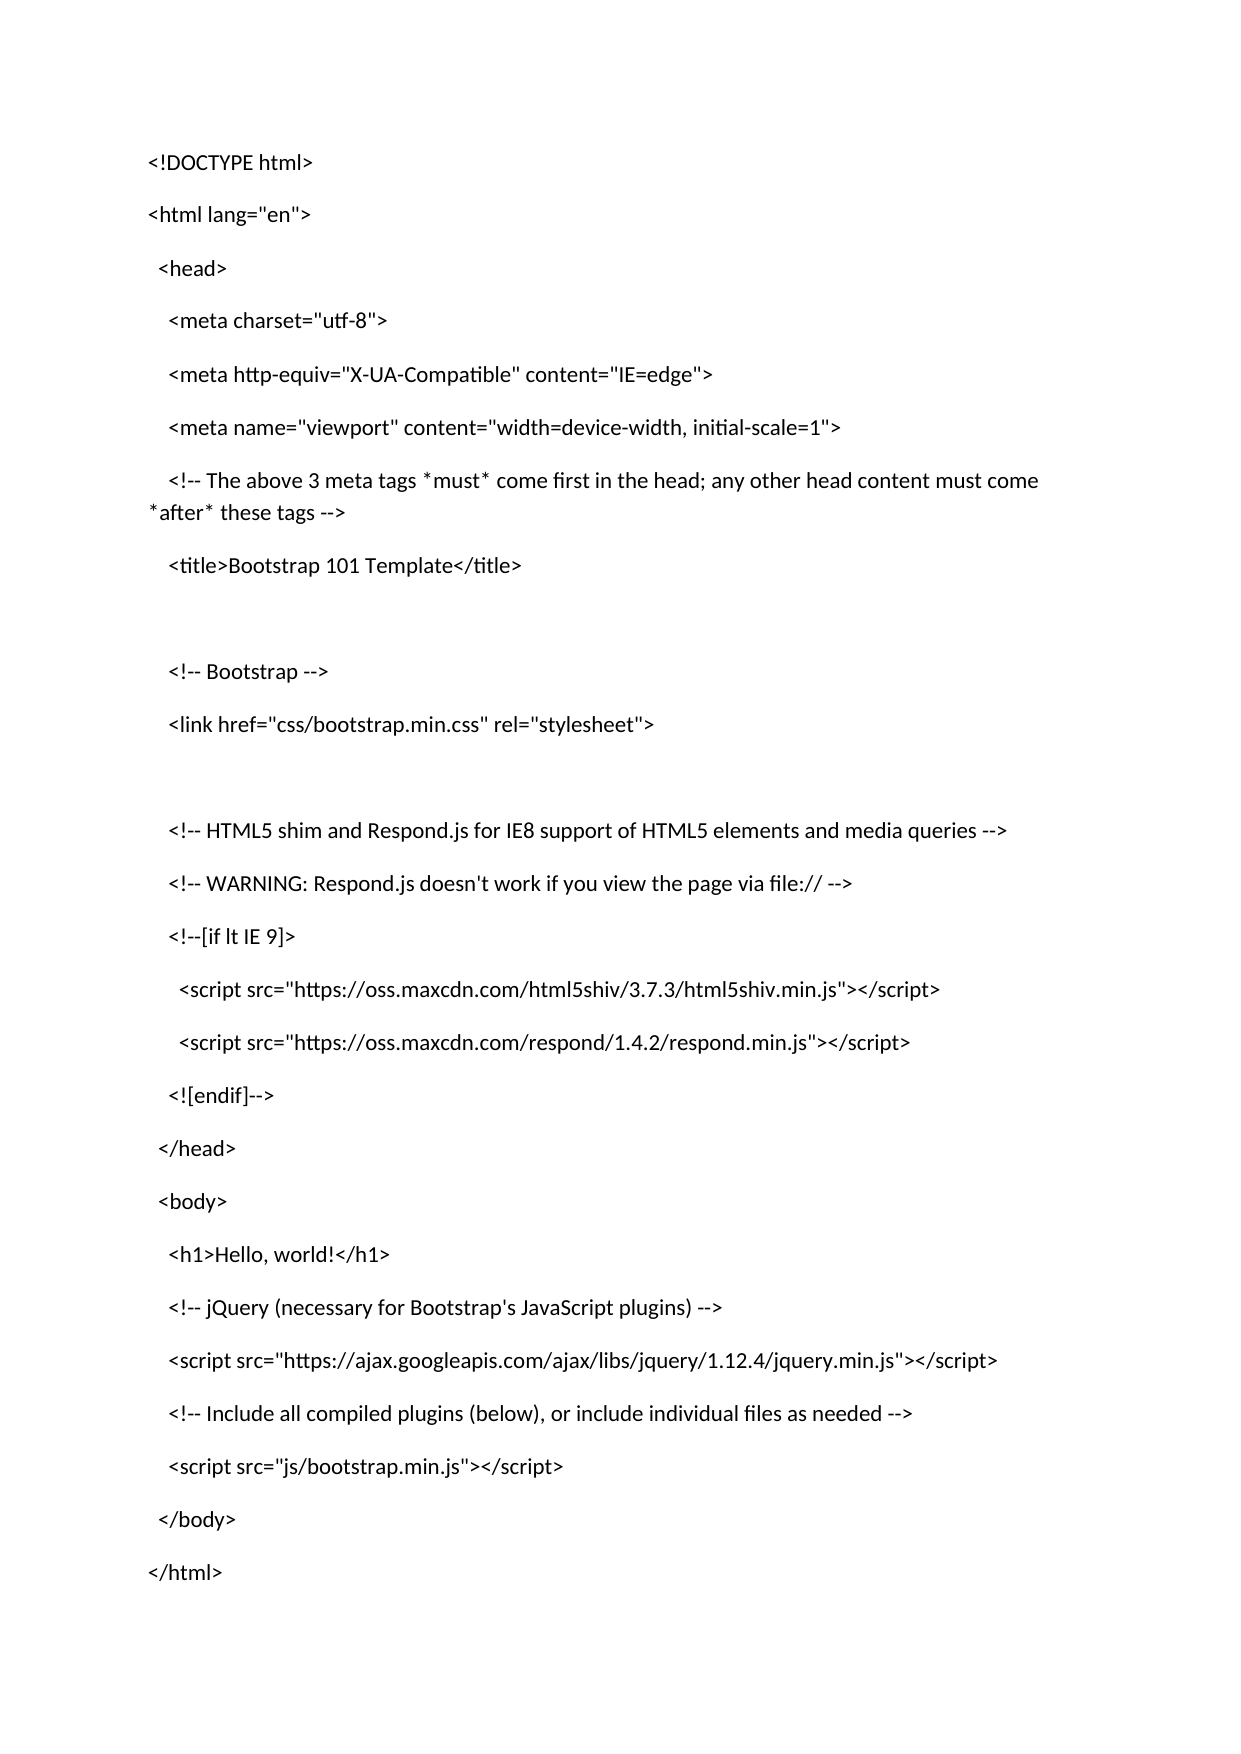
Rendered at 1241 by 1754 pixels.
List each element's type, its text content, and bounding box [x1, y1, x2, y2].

text <html lang="en"> [148, 201, 1093, 229]
text <!-- WARNING: Respond.js doesn't work if you view the page via file:// --> [148, 869, 1093, 897]
text <script src="https://oss.maxcdn.com/html5shiv/3.7.3/html5shiv.min.js"></script> [148, 975, 1093, 1003]
text <!-- HTML5 shim and Respond.js for IE8 support of HTML5 elements and media queries --> [148, 816, 1093, 844]
text <head> [148, 254, 1093, 282]
text <!--[if lt IE 9]> [148, 922, 1093, 950]
text <!-- The above 3 meta tags *must* come first in the head; any other head content must come *after* these tags --> [148, 466, 1093, 526]
text </head> [148, 1134, 1093, 1162]
text </body> [148, 1505, 1093, 1533]
text </html> [148, 1558, 1093, 1586]
text <meta name="viewport" content="width=device-width, initial-scale=1"> [148, 413, 1093, 441]
text <title>Bootstrap 101 Template</title> [148, 551, 1093, 579]
text <link href="css/bootstrap.min.css" rel="stylesheet"> [148, 710, 1093, 738]
text <h1>Hello, world!</h1> [148, 1240, 1093, 1268]
text <![endif]--> [148, 1081, 1093, 1109]
text <body> [148, 1187, 1093, 1215]
text <!DOCTYPE html> [148, 148, 1093, 176]
text <!-- jQuery (necessary for Bootstrap's JavaScript plugins) --> [148, 1293, 1093, 1321]
text <meta http-equiv="X-UA-Compatible" content="IE=edge"> [148, 360, 1093, 388]
text <!-- Bootstrap --> [148, 657, 1093, 685]
text <script src="js/bootstrap.min.js"></script> [148, 1452, 1093, 1480]
text <meta charset="utf-8"> [148, 307, 1093, 335]
text <script src="https://oss.maxcdn.com/respond/1.4.2/respond.min.js"></script> [148, 1028, 1093, 1056]
text <!-- Include all compiled plugins (below), or include individual files as needed --> [148, 1399, 1093, 1427]
text <script src="https://ajax.googleapis.com/ajax/libs/jquery/1.12.4/jquery.min.js"></script> [148, 1346, 1093, 1374]
